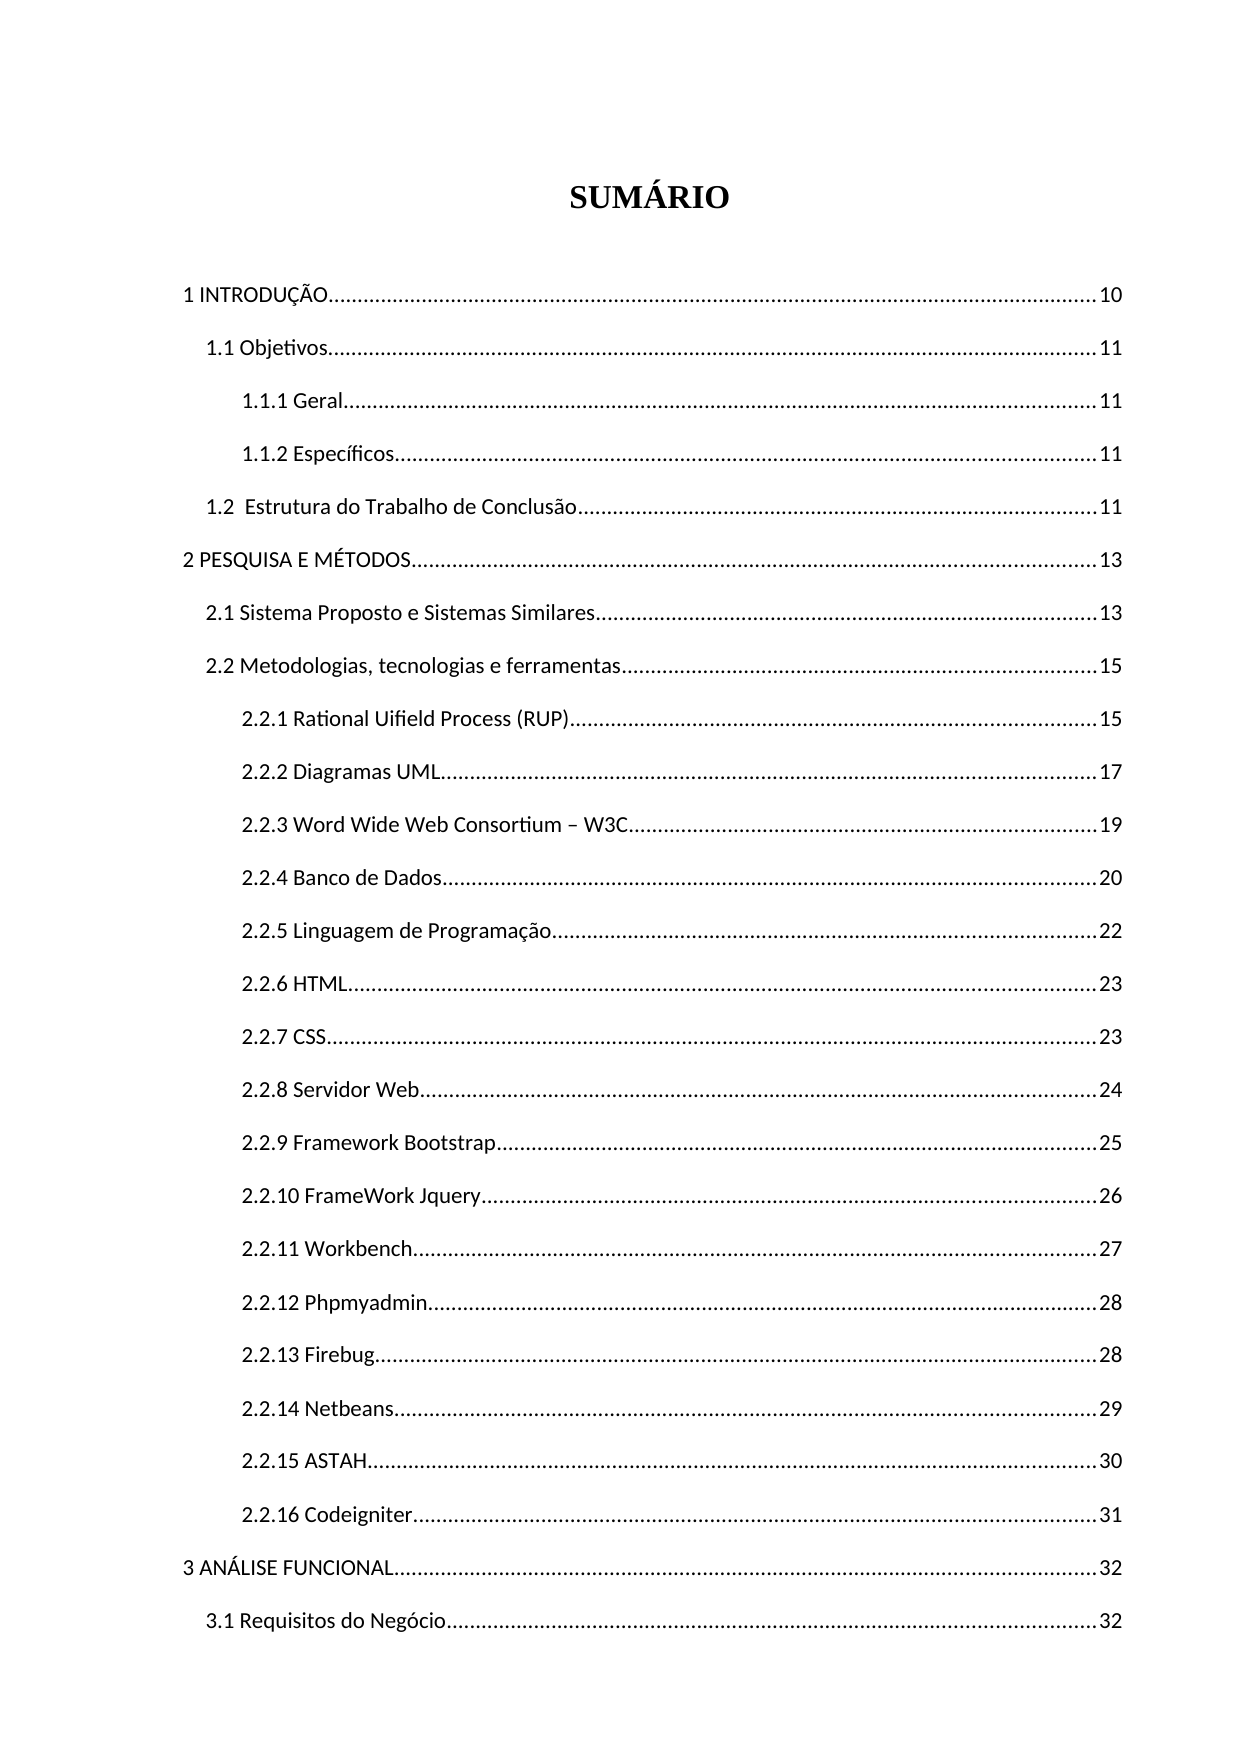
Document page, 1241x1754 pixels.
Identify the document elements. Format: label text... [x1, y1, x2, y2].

text 2.2.9 Framework Bootstrap 25 [236, 1128, 1122, 1157]
text 1.1.2 Específicos 11 [236, 439, 1122, 467]
text 2.2.12 Phpmyadmin 28 [236, 1288, 1122, 1316]
text 3.1 Requisitos do Negócio 32 [200, 1606, 1122, 1634]
text 2.2 Metodologias, tecnologias e ferramentas 15 [200, 651, 1122, 679]
text 2.2.6 HTML 23 [236, 969, 1122, 997]
text 2.2.13 Firebug 28 [236, 1341, 1122, 1369]
text 2.2.1 Rational Uifield Process (RUP) 15 [236, 704, 1122, 732]
text 2 PESQUISA E MÉTODOS 13 [177, 545, 1122, 573]
text 2.2.4 Banco de Dados 20 [236, 863, 1122, 891]
text SUMÁRIO [177, 177, 1122, 216]
text 2.2.7 CSS 23 [236, 1022, 1122, 1051]
text 2.2.15 ASTAH 30 [236, 1447, 1122, 1475]
text 1.1.1 Geral 11 [236, 386, 1122, 414]
text 1.1 Objetivos 11 [200, 333, 1122, 361]
text 2.2.3 Word Wide Web Consortium – W3C 19 [236, 810, 1122, 838]
text 3 ANÁLISE FUNCIONAL 32 [177, 1553, 1122, 1581]
text 2.2.10 FrameWork Jquery 26 [236, 1182, 1122, 1209]
text 2.2.5 Linguagem de Programação 22 [236, 916, 1122, 944]
text 2.2.2 Diagramas UML 17 [236, 757, 1122, 785]
text 2.2.14 Netbeans 29 [236, 1394, 1122, 1422]
text 2.1 Sistema Proposto e Sistemas Similares 13 [200, 598, 1122, 626]
text 2.2.16 Codeigniter 31 [236, 1500, 1122, 1528]
text 2.2.8 Servidor Web 24 [236, 1076, 1122, 1103]
text 1.2 Estrutura do Trabalho de Conclusão 11 [200, 492, 1122, 520]
text 2.2.11 Workbench 27 [236, 1234, 1122, 1263]
text 1 INTRODUÇÃO 10 [177, 280, 1122, 308]
